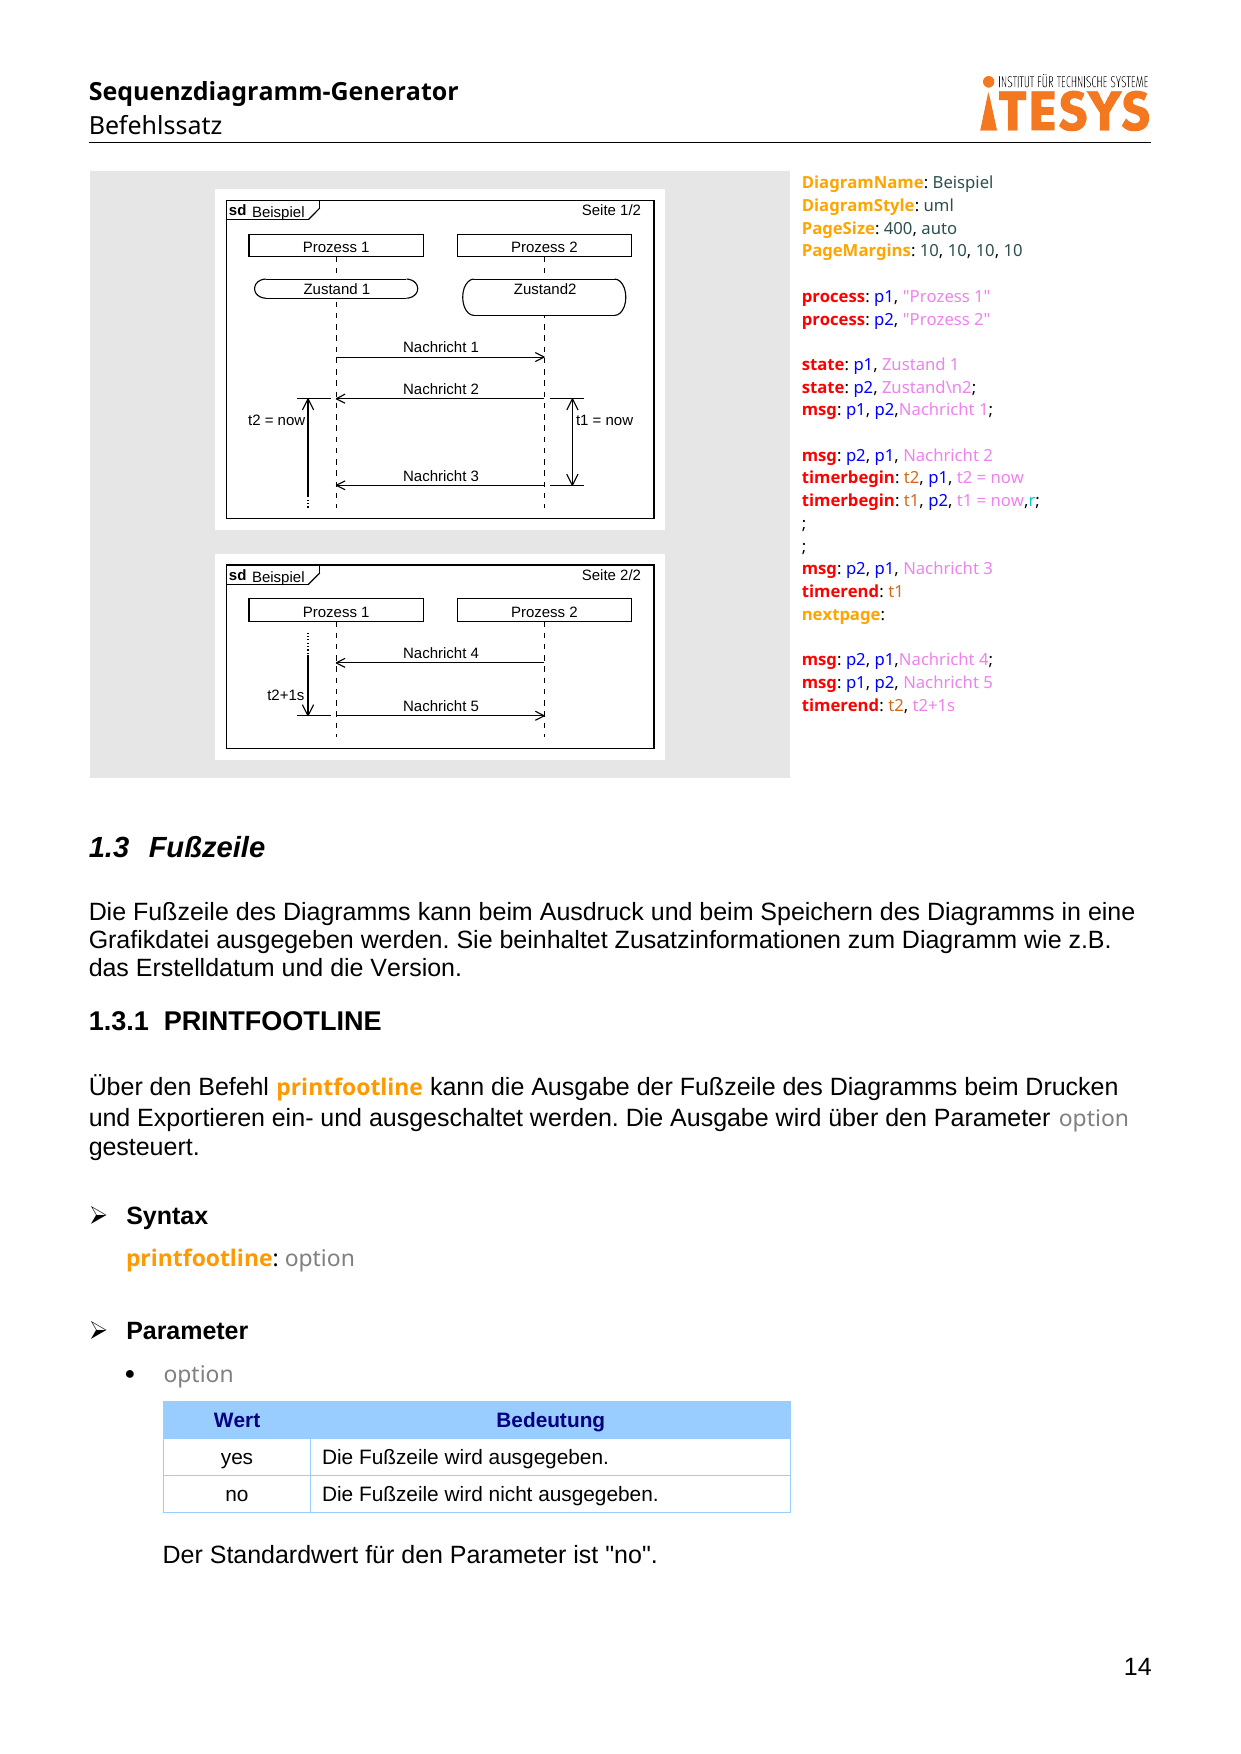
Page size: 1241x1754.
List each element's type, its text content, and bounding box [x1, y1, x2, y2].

table_cell Die Fußzeile wird nicht ausgegeben. [311, 1476, 790, 1512]
text Die Fußzeile des Diagramms kann beim Ausdruck und beim Speichern des Diagramms in eine Grafikdatei ausgegeben werden. Sie beinhaltet Zusatzinformationen zum Diagramm wie z.B. das Erstelldatum und die Version. [88, 897, 1152, 981]
picture [979, 73, 1151, 132]
table_header [90, 171, 790, 778]
text Über den Befehl printfootline kann die Ausgabe der Fußzeile des Diagramms beim Drucken und Exportieren ein- und ausgeschaltet werden. Die Ausgabe wird über den Parameter option gesteuert. [88, 1071, 1152, 1161]
list Parameter [88, 1317, 1152, 1345]
list option [126, 1358, 1152, 1389]
table_header DiagramName: Beispiel DiagramStyle: uml PageSize: 400, auto PageMargins: 10, 10, 10, 10 process: p1, "Prozess 1" process: p2, "Prozess 2" state: p1, Zustand 1 state: p2, Zustand\n2; msg: p1, p2,Nachricht 1; msg: p2, p1, Nachricht 2 timerbegin: t2, p1, t2 = now timerbegin: t1, p2, t1 = now,r; ; ; msg: p2, p1, Nachricht 3 timerend: t1 nextpage: msg: p2, p1,Nachricht 4; msg: p1, p2, Nachricht 5 timerend: t2, t2+1s [790, 171, 1151, 778]
table_header Bedeutung [311, 1403, 790, 1438]
table_cell no [164, 1476, 310, 1512]
table_cell yes [164, 1439, 310, 1475]
text Der Standardwert für den Parameter ist "no". [162, 1541, 1152, 1568]
table_header Wert [164, 1403, 310, 1438]
text printfootline: option [88, 1242, 1152, 1273]
subtitle PRINTFOOTLINE [88, 1006, 1152, 1037]
subtitle Fußzeile [88, 831, 1152, 863]
list Syntax [88, 1202, 1152, 1229]
table_cell Die Fußzeile wird ausgegeben. [311, 1439, 790, 1475]
